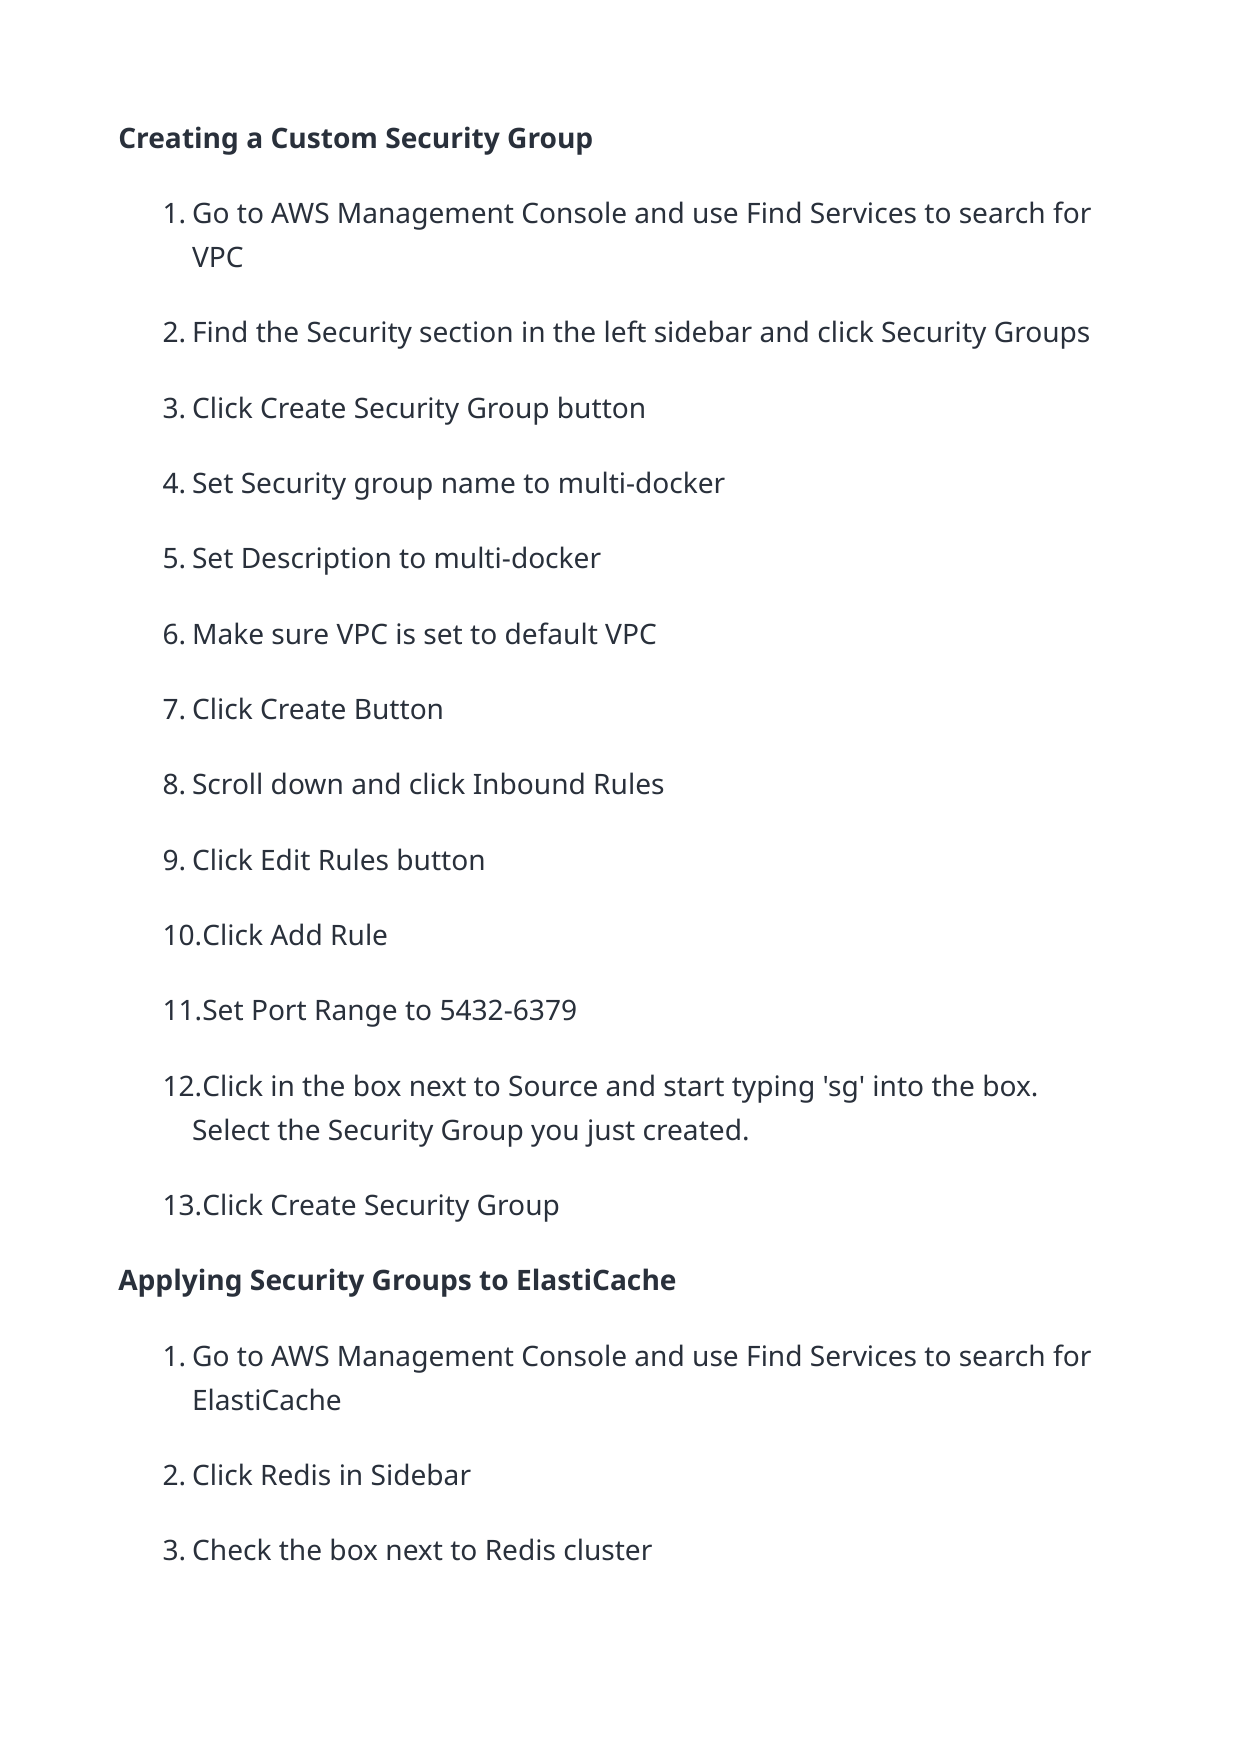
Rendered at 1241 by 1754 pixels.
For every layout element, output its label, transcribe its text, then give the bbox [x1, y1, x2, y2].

list Find the Security section in the left sidebar and click Security Groups [162, 313, 1122, 351]
list Set Port Range to 5432-6379 [162, 991, 1122, 1029]
list Click Create Security Group button [162, 388, 1122, 426]
text Creating a Custom Security Group [118, 118, 1122, 156]
list Click Create Security Group [162, 1185, 1122, 1224]
list Check the box next to Redis cluster [162, 1531, 1122, 1569]
list Set Security group name to multi-docker [162, 463, 1122, 502]
list Go to AWS Management Console and use Find Services to search for VPC [162, 193, 1122, 276]
list Click Redis in Sidebar [162, 1455, 1122, 1494]
list Scroll down and click Inbound Rules [162, 765, 1122, 803]
list Click Add Rule [162, 915, 1122, 954]
list Make sure VPC is set to default VPC [162, 614, 1122, 652]
list Click in the box next to Source and start typing 'sg' into the box. Select the Security Group you just created. [162, 1066, 1122, 1148]
list Go to AWS Management Console and use Find Services to search for ElastiCache [162, 1336, 1122, 1418]
list Click Edit Rules button [162, 840, 1122, 878]
text Applying Security Groups to ElastiCache [118, 1261, 1122, 1299]
list Set Description to multi-docker [162, 539, 1122, 577]
list Click Create Button [162, 689, 1122, 728]
